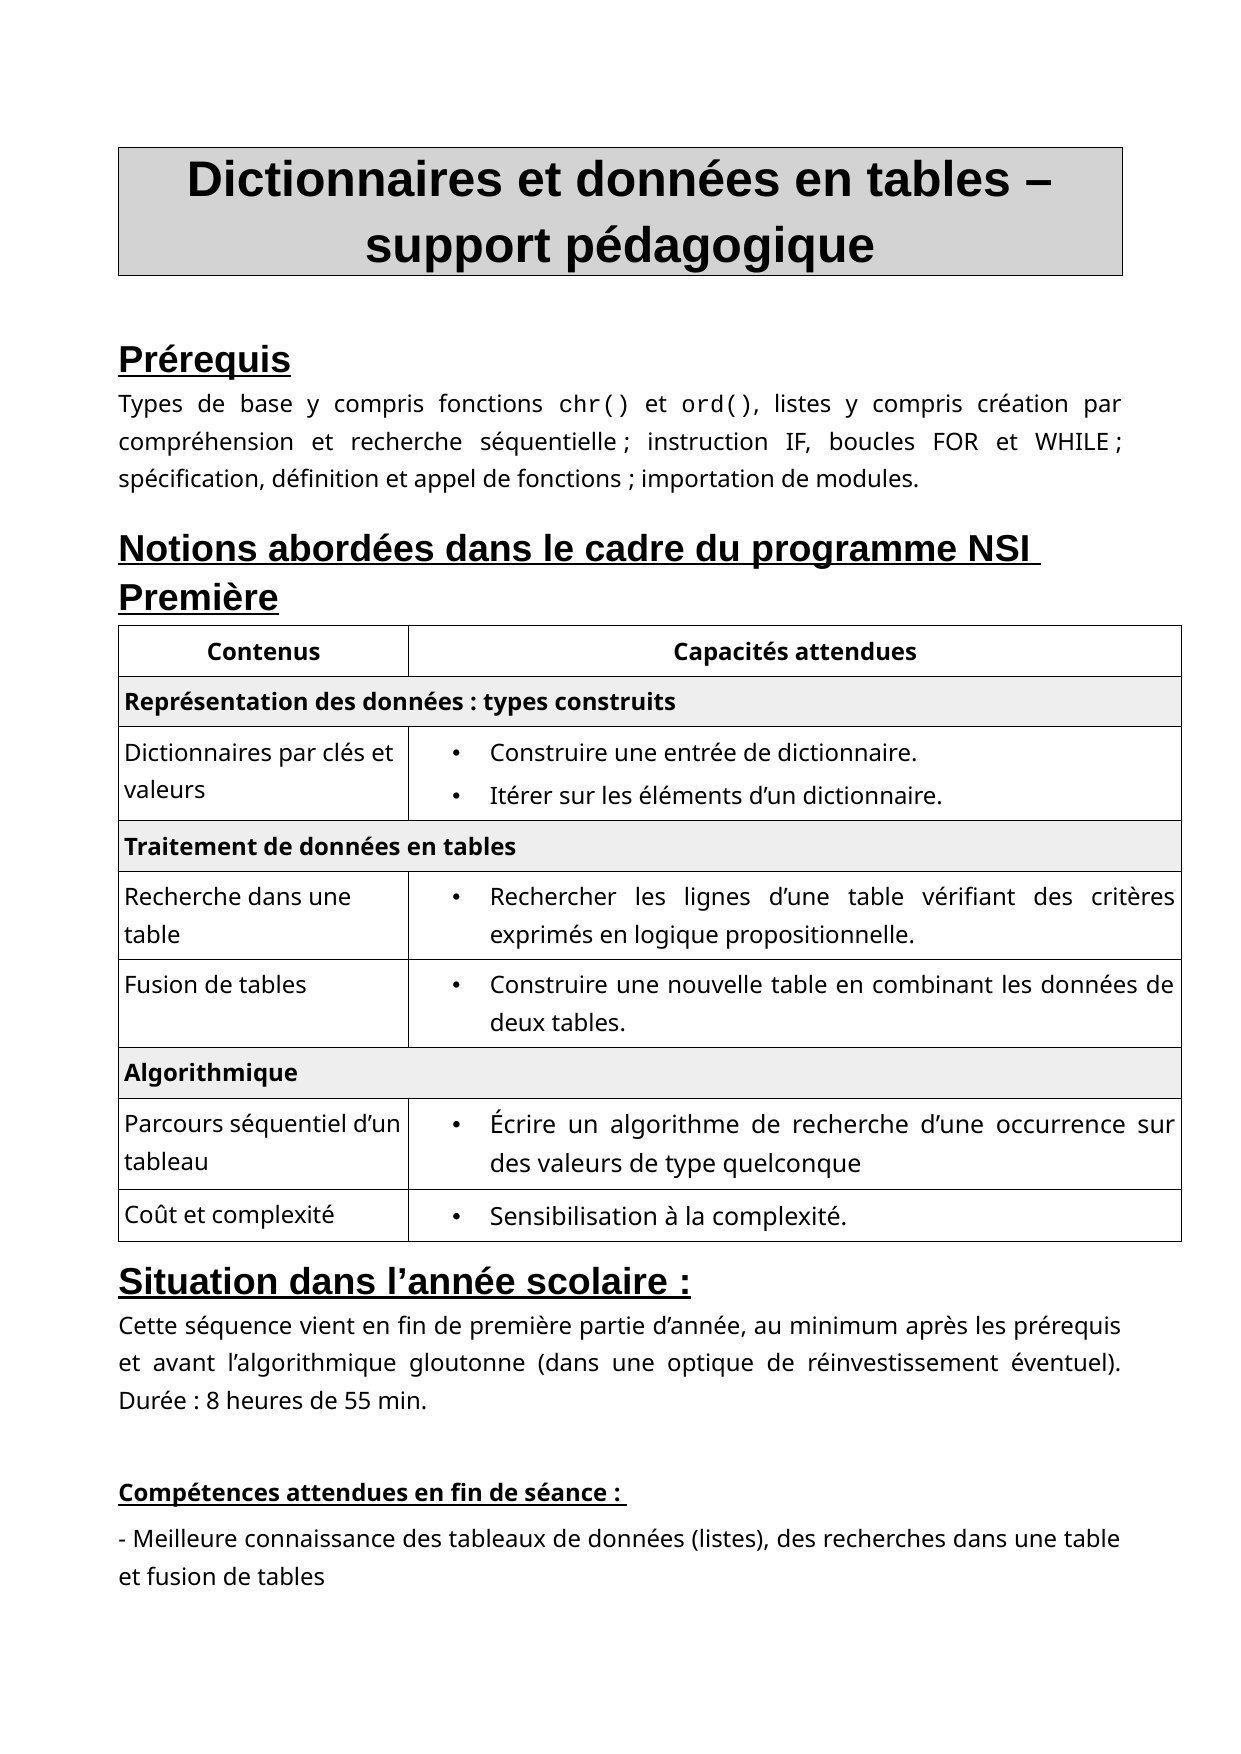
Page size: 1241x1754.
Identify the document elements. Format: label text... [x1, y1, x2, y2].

table_cell Construire une nouvelle table en combinant les données de deux tables. [409, 960, 1181, 1047]
subtitle Prérequis [118, 337, 1122, 380]
table_header Capacités attendues [409, 626, 1181, 676]
text Cette séquence vient en fin de première partie d’année, au minimum après les prérequis et avant l’algorithmique gloutonne (dans une optique de réinvestissement éventuel). Durée : 8 heures de 55 min. [118, 1309, 1122, 1416]
table_cell Dictionnaires par clés et valeurs [119, 727, 408, 820]
table_cell Parcours séquentiel d’un tableau [119, 1099, 408, 1189]
text Types de base y compris fonctions chr() et ord(), listes y compris création par compréhension et recherche séquentielle ; instruction IF, boucles FOR et WHILE ; spécification, définition et appel de fonctions ; importation de modules. [118, 387, 1122, 494]
table_cell Fusion de tables [119, 960, 408, 1047]
text - Meilleure connaissance des tableaux de données (listes), des recherches dans une table et fusion de tables [118, 1522, 1122, 1592]
table_cell Coût et complexité [119, 1190, 408, 1241]
subtitle Notions abordées dans le cadre du programme NSI Première [118, 526, 1122, 618]
table_cell Algorithmique [119, 1048, 1181, 1098]
table_cell Écrire un algorithme de recherche d’une occurrence sur des valeurs de type quelconque [409, 1099, 1181, 1189]
table_cell Rechercher les lignes d’une table vérifiant des critères exprimés en logique propositionnelle. [409, 872, 1181, 959]
subtitle Situation dans l’année scolaire : [118, 1259, 1122, 1302]
subtitle Dictionnaires et données en tables – support pédagogique [119, 148, 1122, 275]
table_header Contenus [119, 626, 408, 676]
table_cell Traitement de données en tables [119, 821, 1181, 871]
table_cell Recherche dans une table [119, 872, 408, 959]
table_cell Représentation des données : types construits [119, 677, 1181, 726]
text Compétences attendues en fin de séance : [118, 1476, 1122, 1509]
table_cell Sensibilisation à la complexité. [409, 1190, 1181, 1241]
table_cell Construire une entrée de dictionnaire. Itérer sur les éléments d’un dictionnaire. [409, 727, 1181, 820]
